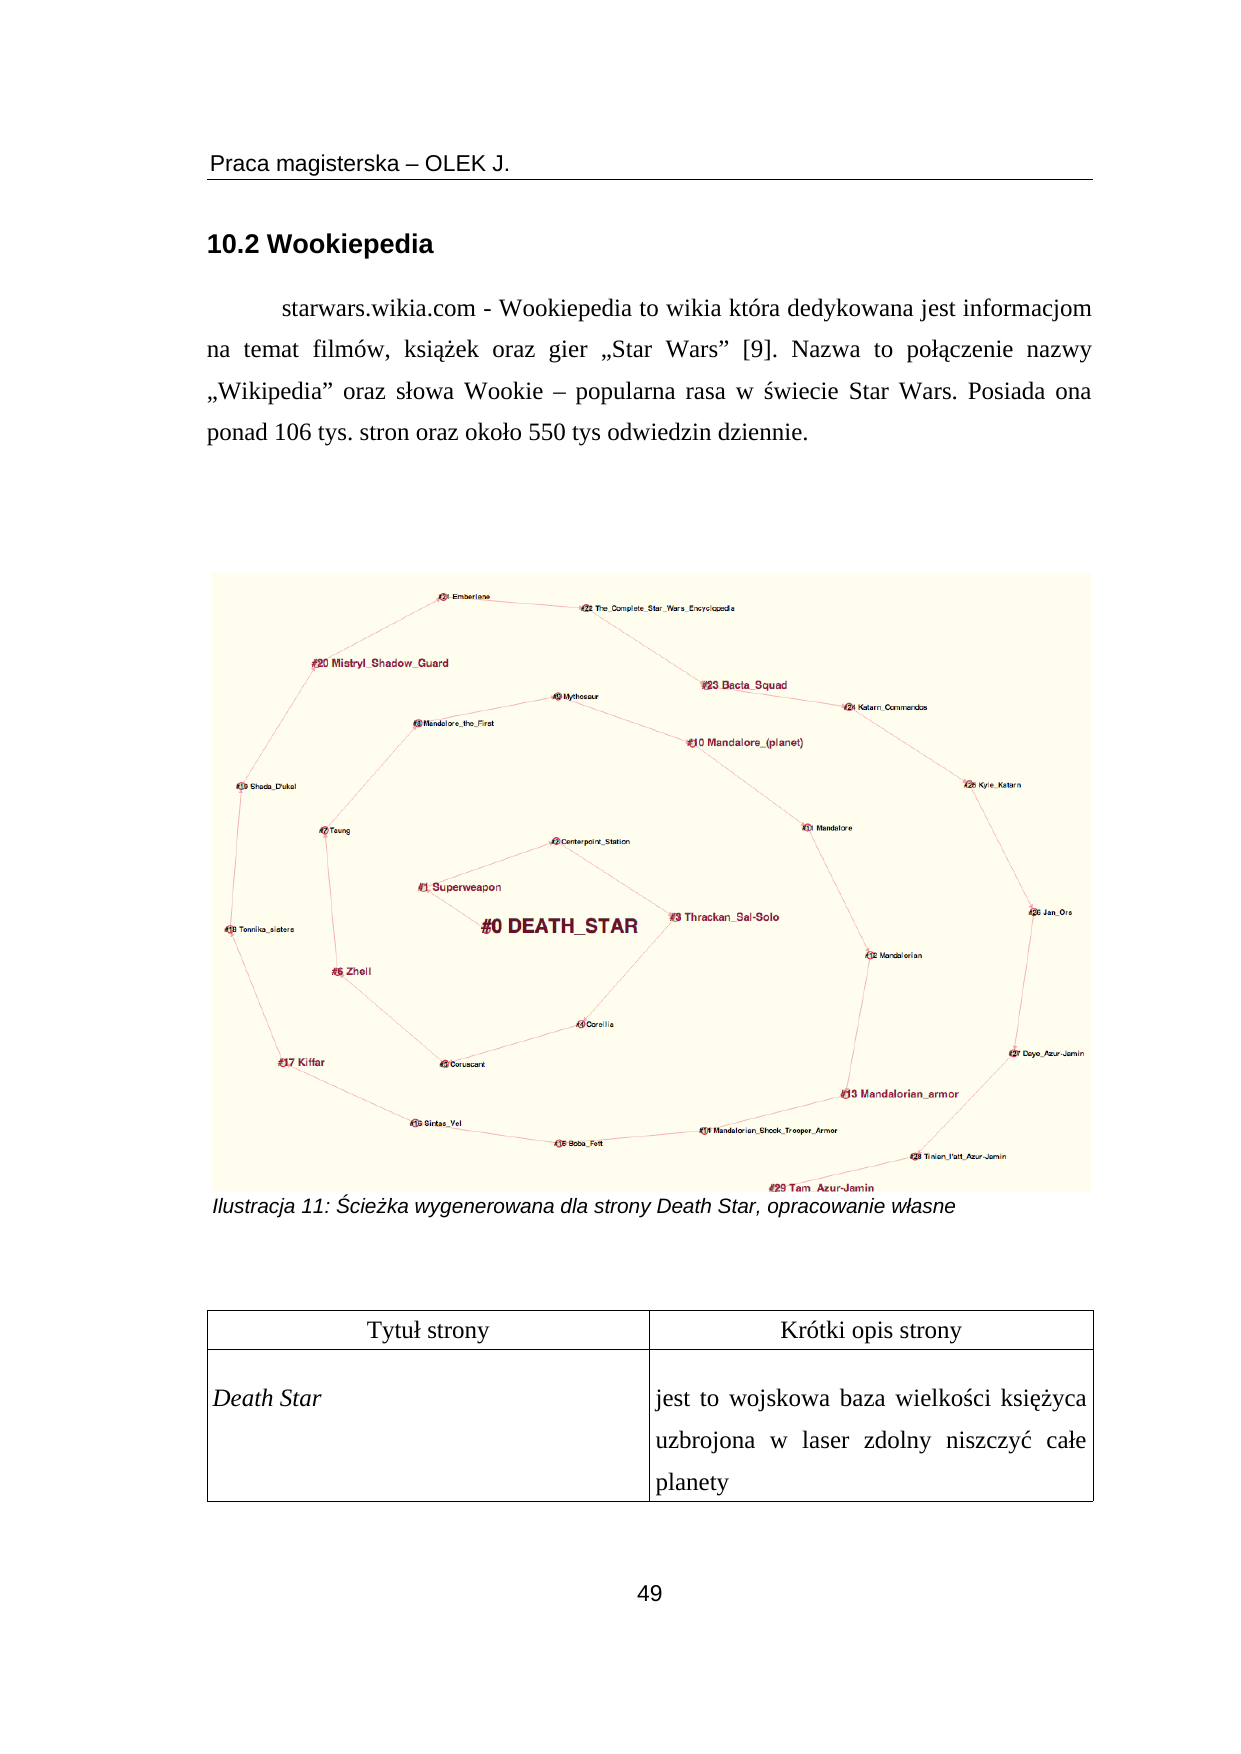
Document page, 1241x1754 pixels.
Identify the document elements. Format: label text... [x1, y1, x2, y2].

text starwars.wikia.com - Wookiepedia to wikia która dedykowana jest informacjom na temat filmów, książek oraz gier „Star Wars” [9]. Nazwa to połączenie nazwy „Wikipedia” oraz słowa Wookie – popularna rasa w świecie Star Wars. Posiada ona ponad 106 tys. stron oraz około 550 tys odwiedzin dziennie. [207, 294, 1093, 446]
table_cell Death Star [208, 1350, 649, 1501]
table_cell jest to wojskowa baza wielkości księżyca uzbrojona w laser zdolny niszczyć całe planety [650, 1350, 1093, 1501]
picture [212, 573, 1092, 1192]
table_header Krótki opis strony [650, 1311, 1093, 1349]
text Ilustracja 11: Ścieżka wygenerowana dla strony Death Star, opracowanie własne [212, 1192, 1091, 1218]
subtitle Wookiepedia [207, 229, 1093, 260]
table_header Tytuł strony [208, 1311, 649, 1349]
